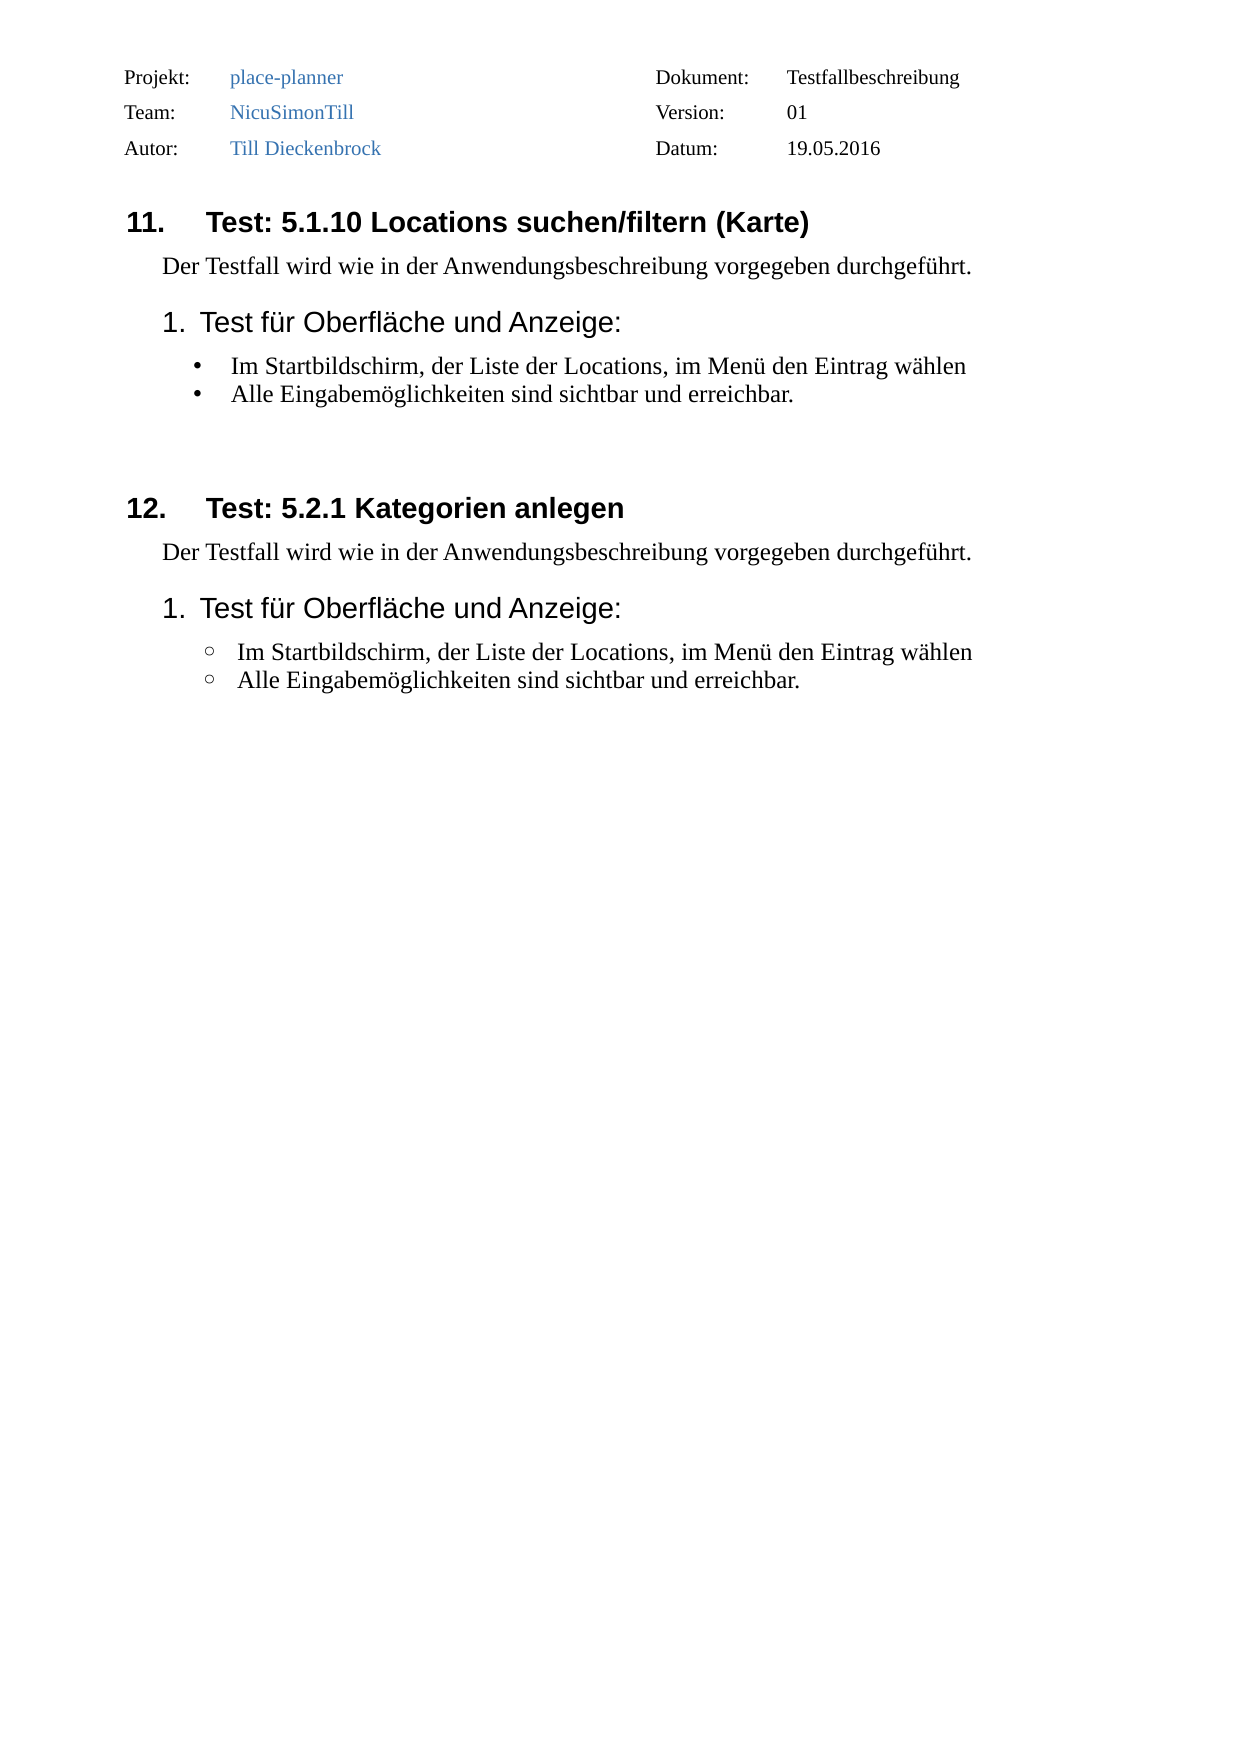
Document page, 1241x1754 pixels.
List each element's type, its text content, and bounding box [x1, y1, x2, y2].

list Im Startbildschirm, der Liste der Locations, im Menü den Eintrag wählen [193, 351, 1181, 379]
list Alle Eingabemöglichkeiten sind sichtbar und erreichbar. [199, 665, 1181, 694]
list Alle Eingabemöglichkeiten sind sichtbar und erreichbar. [193, 379, 1181, 408]
subtitle Test: 5.1.10 Locations suchen/filtern (Karte) [118, 205, 1181, 238]
text Der Testfall wird wie in der Anwendungsbeschreibung vorgegeben durchgeführt. [162, 251, 1181, 280]
subtitle Test für Oberfläche und Anzeige: [162, 305, 1181, 338]
subtitle Test: 5.2.1 Kategorien anlegen [118, 491, 1181, 524]
text Der Testfall wird wie in der Anwendungsbeschreibung vorgegeben durchgeführt. [162, 537, 1181, 566]
subtitle Test für Oberfläche und Anzeige: [162, 591, 1181, 624]
list Im Startbildschirm, der Liste der Locations, im Menü den Eintrag wählen [199, 637, 1181, 665]
